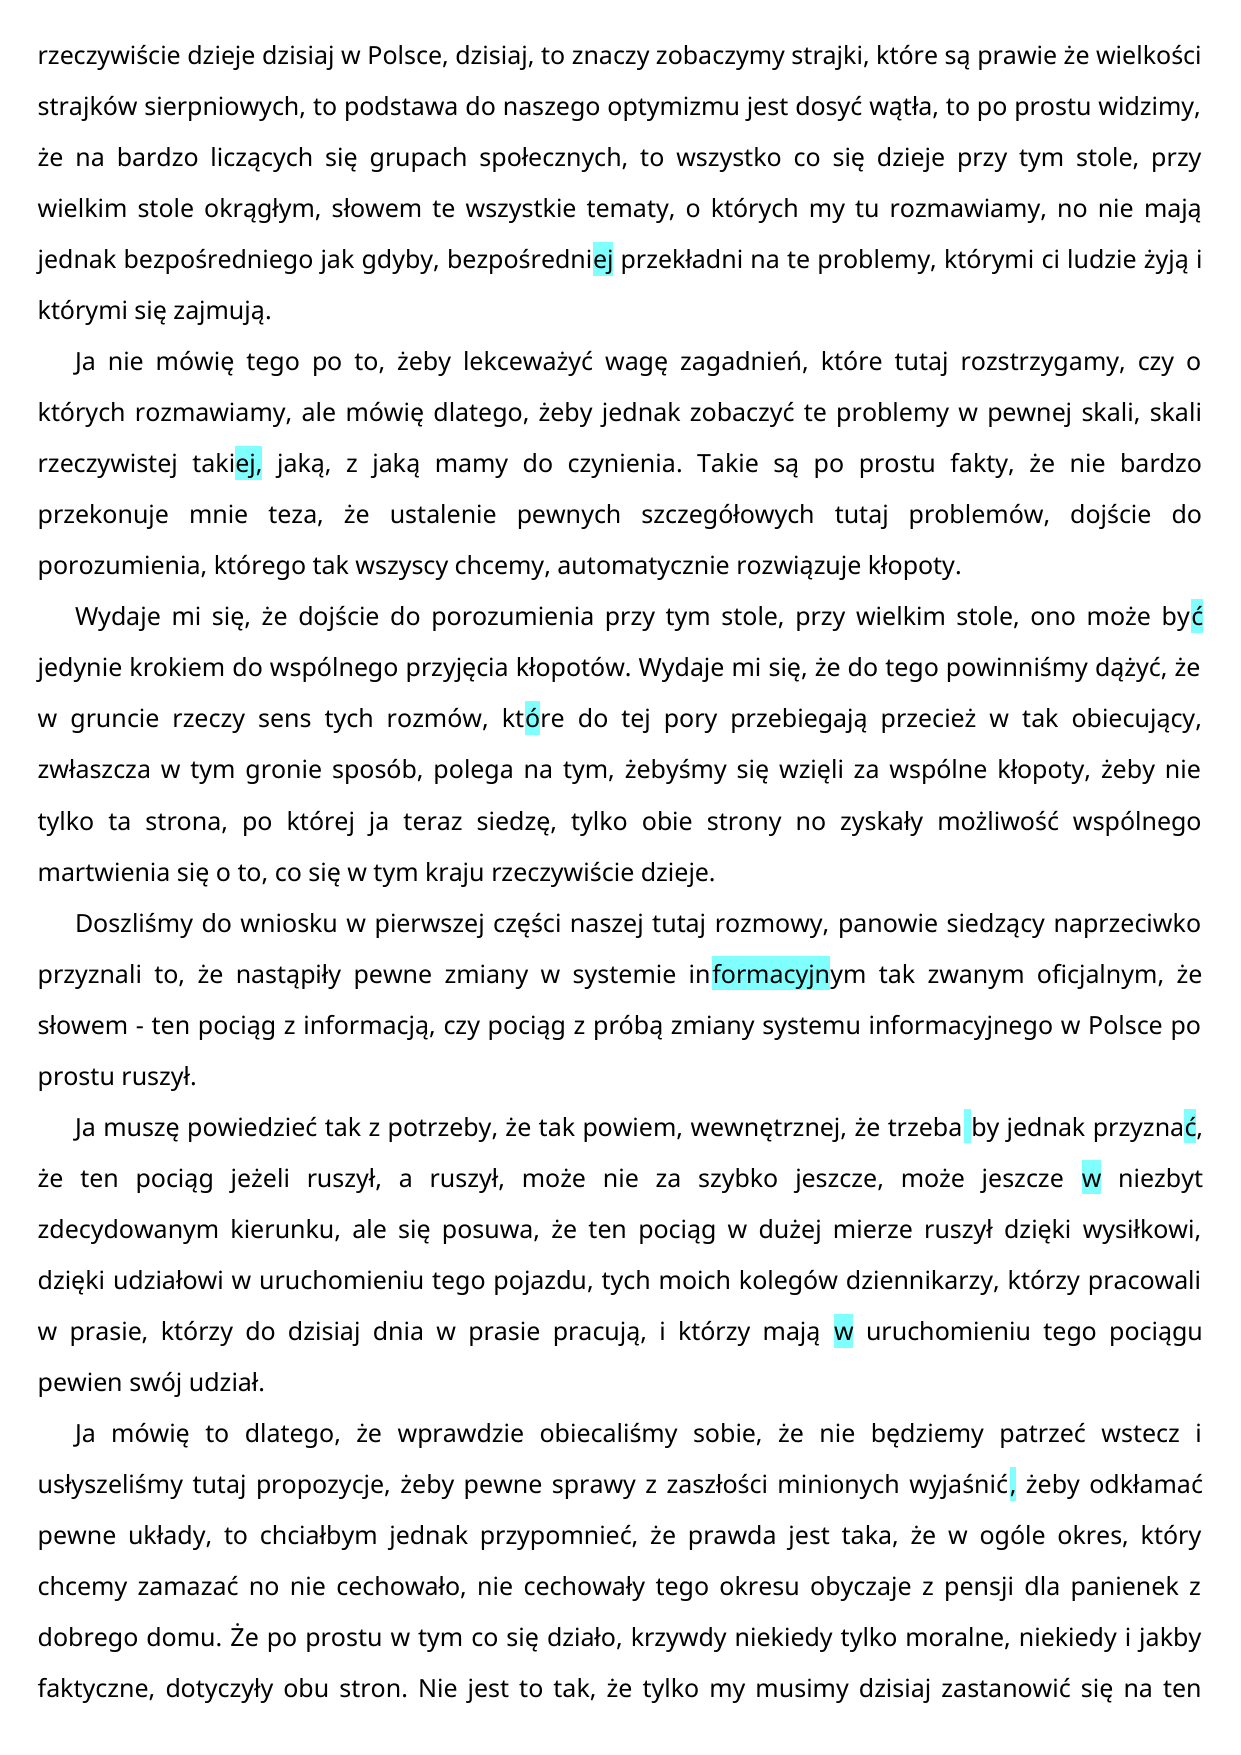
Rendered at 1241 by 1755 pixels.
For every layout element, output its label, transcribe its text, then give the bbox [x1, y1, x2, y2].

text Doszliśmy do wniosku w pierwszej części naszej tutaj rozmowy, panowie siedzący naprzeciwko przyznali to, że nastąpiły pewne zmiany w systemie informacyjnym tak zwanym oficjalnym, że słowem - ten pociąg z informacją, czy pociąg z próbą zmiany systemu informacyjnego w Polsce po prostu ruszył. [37, 905, 1203, 1092]
text Ja nie mówię tego po to, żeby lekceważyć wagę zagadnień, które tutaj rozstrzygamy, czy o których rozmawiamy, ale mówię dlatego, żeby jednak zobaczyć te problemy w pewnej skali, skali rzeczywistej takiej, jaką, z jaką mamy do czynienia. Takie są po prostu fakty, że nie bardzo przekonuje mnie teza, że ustalenie pewnych szczegółowych tutaj problemów, dojście do porozumienia, którego tak wszyscy chcemy, automatycznie rozwiązuje kłopoty. [37, 344, 1203, 582]
text rzeczywiście dzieje dzisiaj w Polsce, dzisiaj, to znaczy zobaczymy strajki, które są prawie że wielkości strajków sierpniowych, to podstawa do naszego optymizmu jest dosyć wątła, to po prostu widzimy, że na bardzo liczących się grupach społecznych, to wszystko co się dzieje przy tym stole, przy wielkim stole okrągłym, słowem te wszystkie tematy, o których my tu rozmawiamy, no nie mają jednak bezpośredniego jak gdyby, bezpośredniej przekładni na te problemy, którymi ci ludzie żyją i którymi się zajmują. [37, 37, 1203, 327]
text Ja muszę powiedzieć tak z potrzeby, że tak powiem, wewnętrznej, że trzeba by jednak przyznać, że ten pociąg jeżeli ruszył, a ruszył, może nie za szybko jeszcze, może jeszcze w niezbyt zdecydowanym kierunku, ale się posuwa, że ten pociąg w dużej mierze ruszył dzięki wysiłkowi, dzięki udziałowi w uruchomieniu tego pojazdu, tych moich kolegów dziennikarzy, którzy pracowali w prasie, którzy do dzisiaj dnia w prasie pracują, i którzy mają w uruchomieniu tego pociągu pewien swój udział. [37, 1109, 1203, 1399]
text Wydaje mi się, że dojście do porozumienia przy tym stole, przy wielkim stole, ono może być jedynie krokiem do wspólnego przyjęcia kłopotów. Wydaje mi się, że do tego powinniśmy dążyć, że w gruncie rzeczy sens tych rozmów, które do tej pory przebiegają przecież w tak obiecujący, zwłaszcza w tym gronie sposób, polega na tym, żebyśmy się wzięli za wspólne kłopoty, żeby nie tylko ta strona, po której ja teraz siedzę, tylko obie strony no zyskały możliwość wspólnego martwienia się o to, co się w tym kraju rzeczywiście dzieje. [37, 599, 1203, 888]
text Ja mówię to dlatego, że wprawdzie obiecaliśmy sobie, że nie będziemy patrzeć wstecz i usłyszeliśmy tutaj propozycje, żeby pewne sprawy z zaszłości minionych wyjaśnić, żeby odkłamać pewne układy, to chciałbym jednak przypomnieć, że prawda jest taka, że w ogóle okres, który chcemy zamazać no nie cechowało, nie cechowały tego okresu obyczaje z pensji dla panienek z dobrego domu. Że po prostu w tym co się działo, krzywdy niekiedy tylko moralne, niekiedy i jakby faktyczne, dotyczyły obu stron. Nie jest to tak, że tylko my musimy dzisiaj zastanowić się na ten [37, 1416, 1203, 1705]
